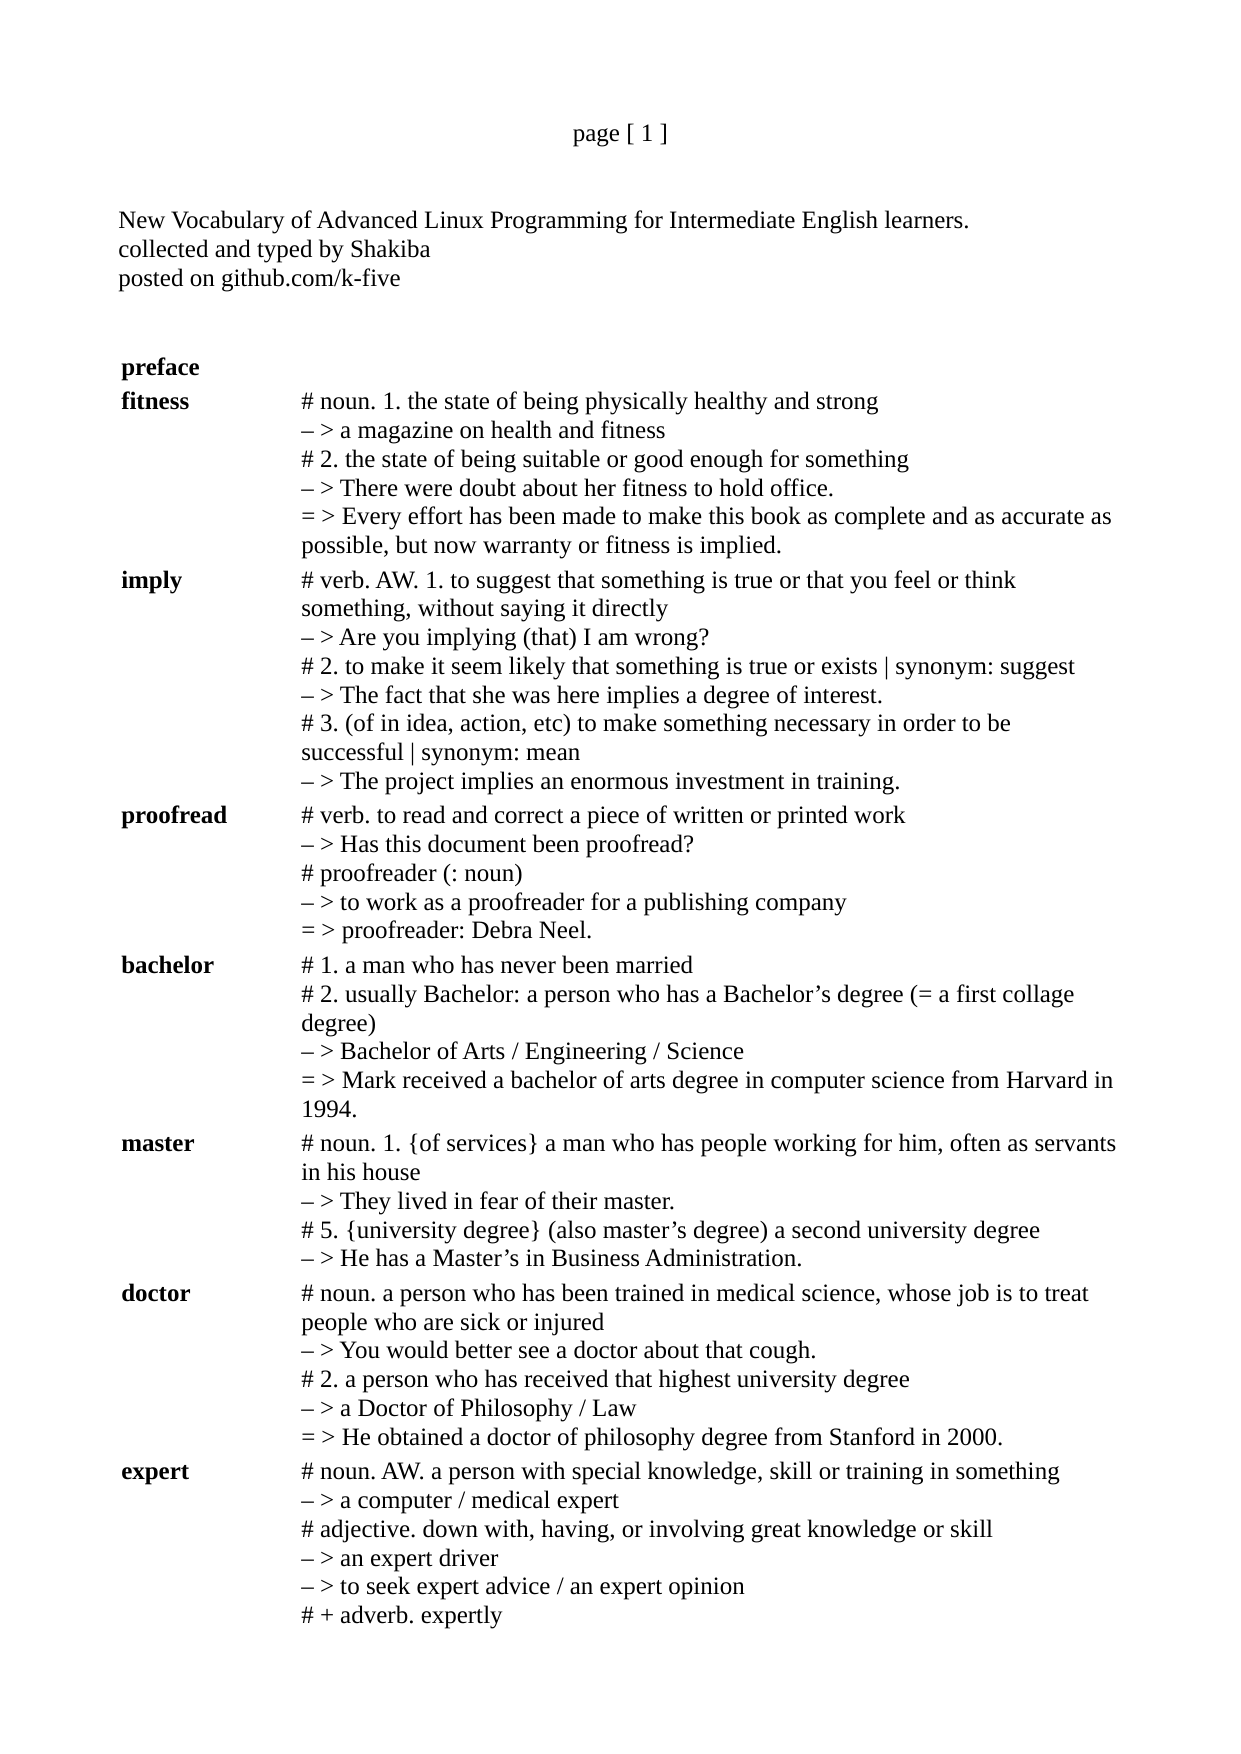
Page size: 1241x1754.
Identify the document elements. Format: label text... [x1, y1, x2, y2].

table_cell fitness [118, 384, 298, 562]
table_cell master [118, 1126, 298, 1275]
table_cell expert [118, 1454, 298, 1632]
table_cell # noun. 1. {of services} a man who has people working for him, often as servants in his house – > They lived in fear of their master. # 5. {university degree} (also master’s degree) a second university degree – > He has a Master’s in Business Administration. [298, 1126, 1122, 1275]
table_cell imply [118, 562, 298, 798]
table_cell # verb. AW. 1. to suggest that something is true or that you feel or think something, without saying it directly – > Are you implying (that) I am wrong? # 2. to make it seem likely that something is true or exists | synonym: suggest – > The fact that she was here implies a degree of interest. # 3. (of in idea, action, etc) to make something necessary in order to be successful | synonym: mean – > The project implies an enormous investment in training. [298, 562, 1122, 798]
table_cell proofread [118, 798, 298, 947]
table_cell # noun. AW. a person with special knowledge, skill or training in something – > a computer / medical expert # adjective. down with, having, or involving great knowledge or skill – > an expert driver – > to seek expert advice / an expert opinion # + adverb. expertly [298, 1454, 1122, 1632]
text collected and typed by Shakiba [118, 234, 1122, 263]
table_cell # 1. a man who has never been married # 2. usually Bachelor: a person who has a Bachelor’s degree (= a first collage degree) – > Bachelor of Arts / Engineering / Science = > Mark received a bachelor of arts degree in computer science from Harvard in 1994. [298, 947, 1122, 1126]
table_cell # noun. a person who has been trained in medical science, whose job is to treat people who are sick or injured – > You would better see a doctor about that cough. # 2. a person who has received that highest university degree – > a Doctor of Philosophy / Law = > He obtained a doctor of philosophy degree from Stanford in 2000. [298, 1275, 1122, 1453]
table_cell # noun. 1. the state of being physically healthy and strong – > a magazine on health and fitness # 2. the state of being suitable or good enough for something – > There were doubt about her fitness to hold office. = > Every effort has been made to make this book as complete and as accurate as possible, but now warranty or fitness is implied. [298, 384, 1122, 562]
text posted on github.com/k-five [118, 263, 1122, 291]
table_cell # verb. to read and correct a piece of written or printed work – > Has this document been proofread? # proofreader (: noun) – > to work as a proofreader for a publishing company = > proofreader: Debra Neel. [298, 798, 1122, 947]
table_header preface [118, 349, 298, 383]
table_cell bachelor [118, 947, 298, 1126]
table_header [298, 349, 1122, 383]
text New Vocabulary of Advanced Linux Programming for Intermediate English learners. [118, 205, 1122, 234]
table_cell doctor [118, 1275, 298, 1453]
